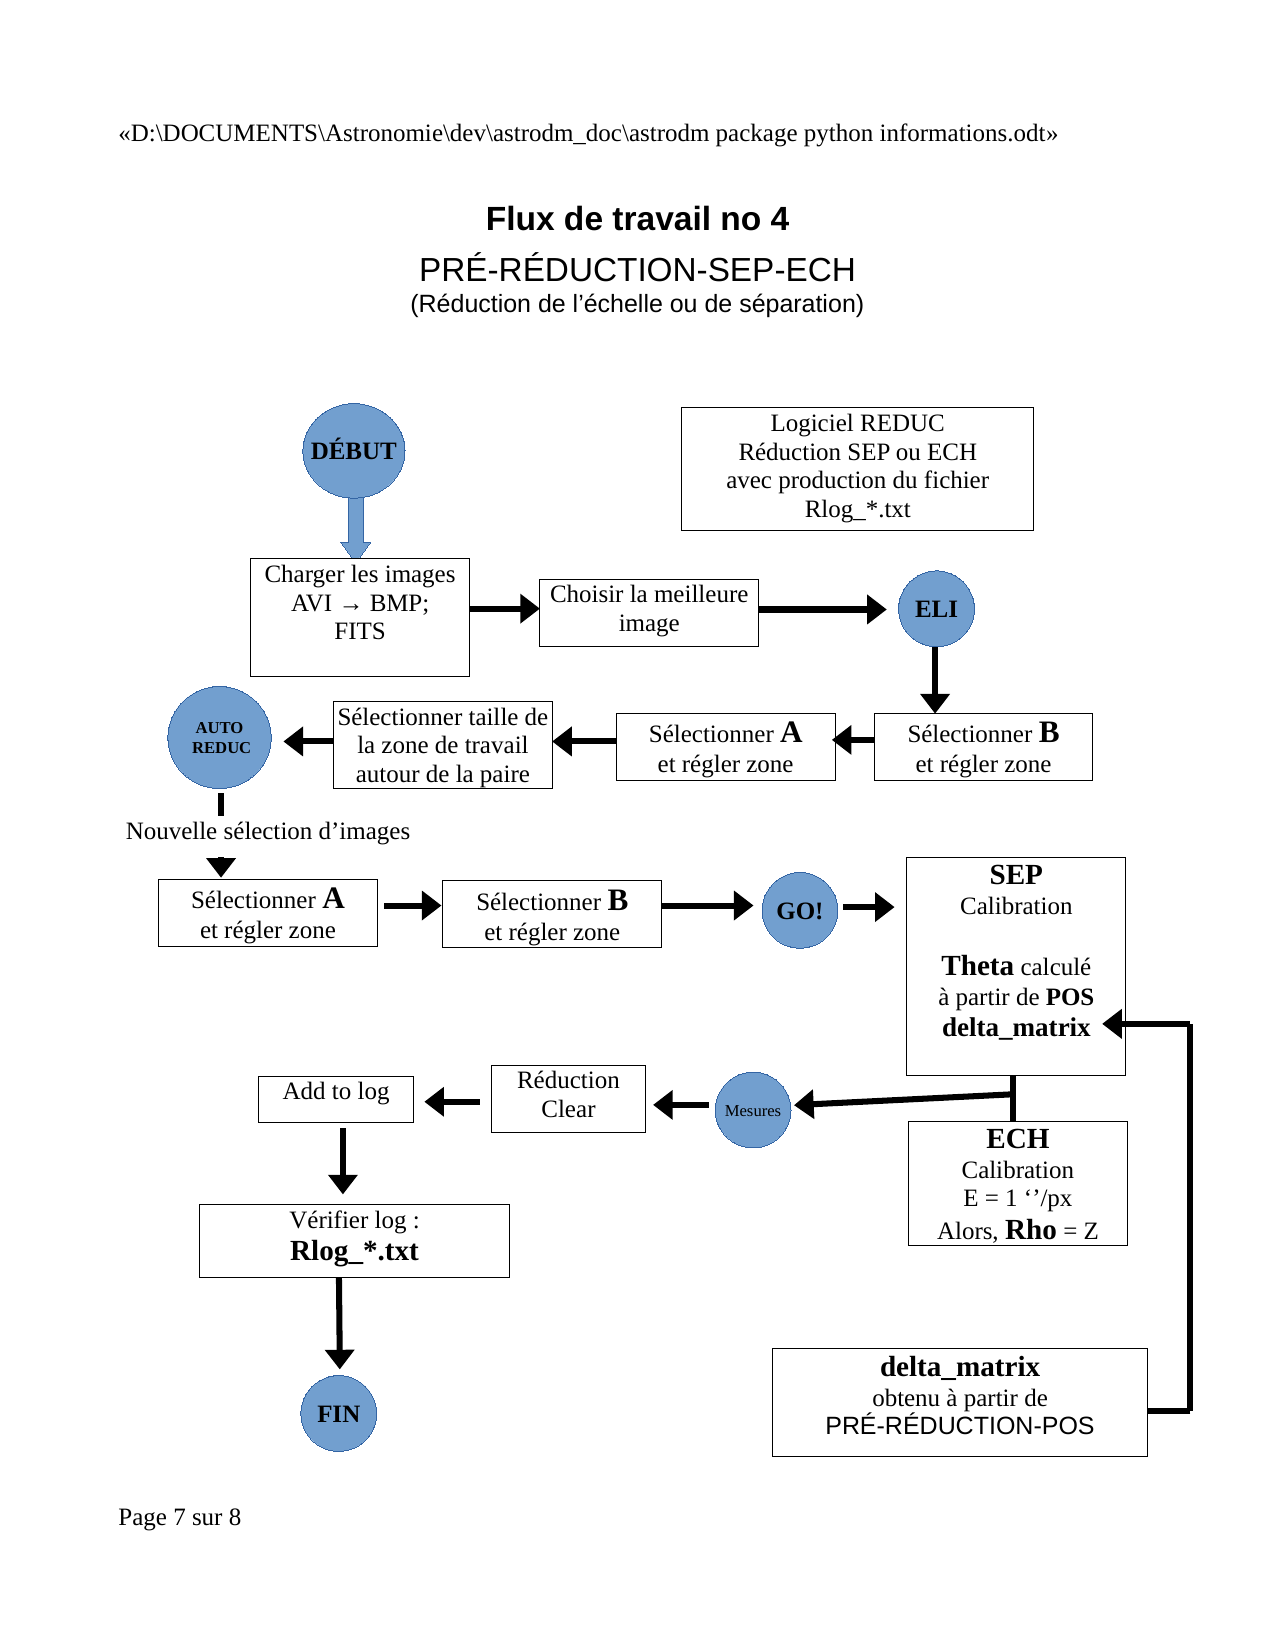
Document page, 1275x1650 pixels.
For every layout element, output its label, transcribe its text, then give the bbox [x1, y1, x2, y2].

subtitle Flux de travail no 4 [118, 199, 1157, 238]
text PRÉ-RÉDUCTION-SEP-ECH [118, 250, 1157, 288]
text (Réduction de l’échelle ou de séparation) [118, 288, 1157, 317]
